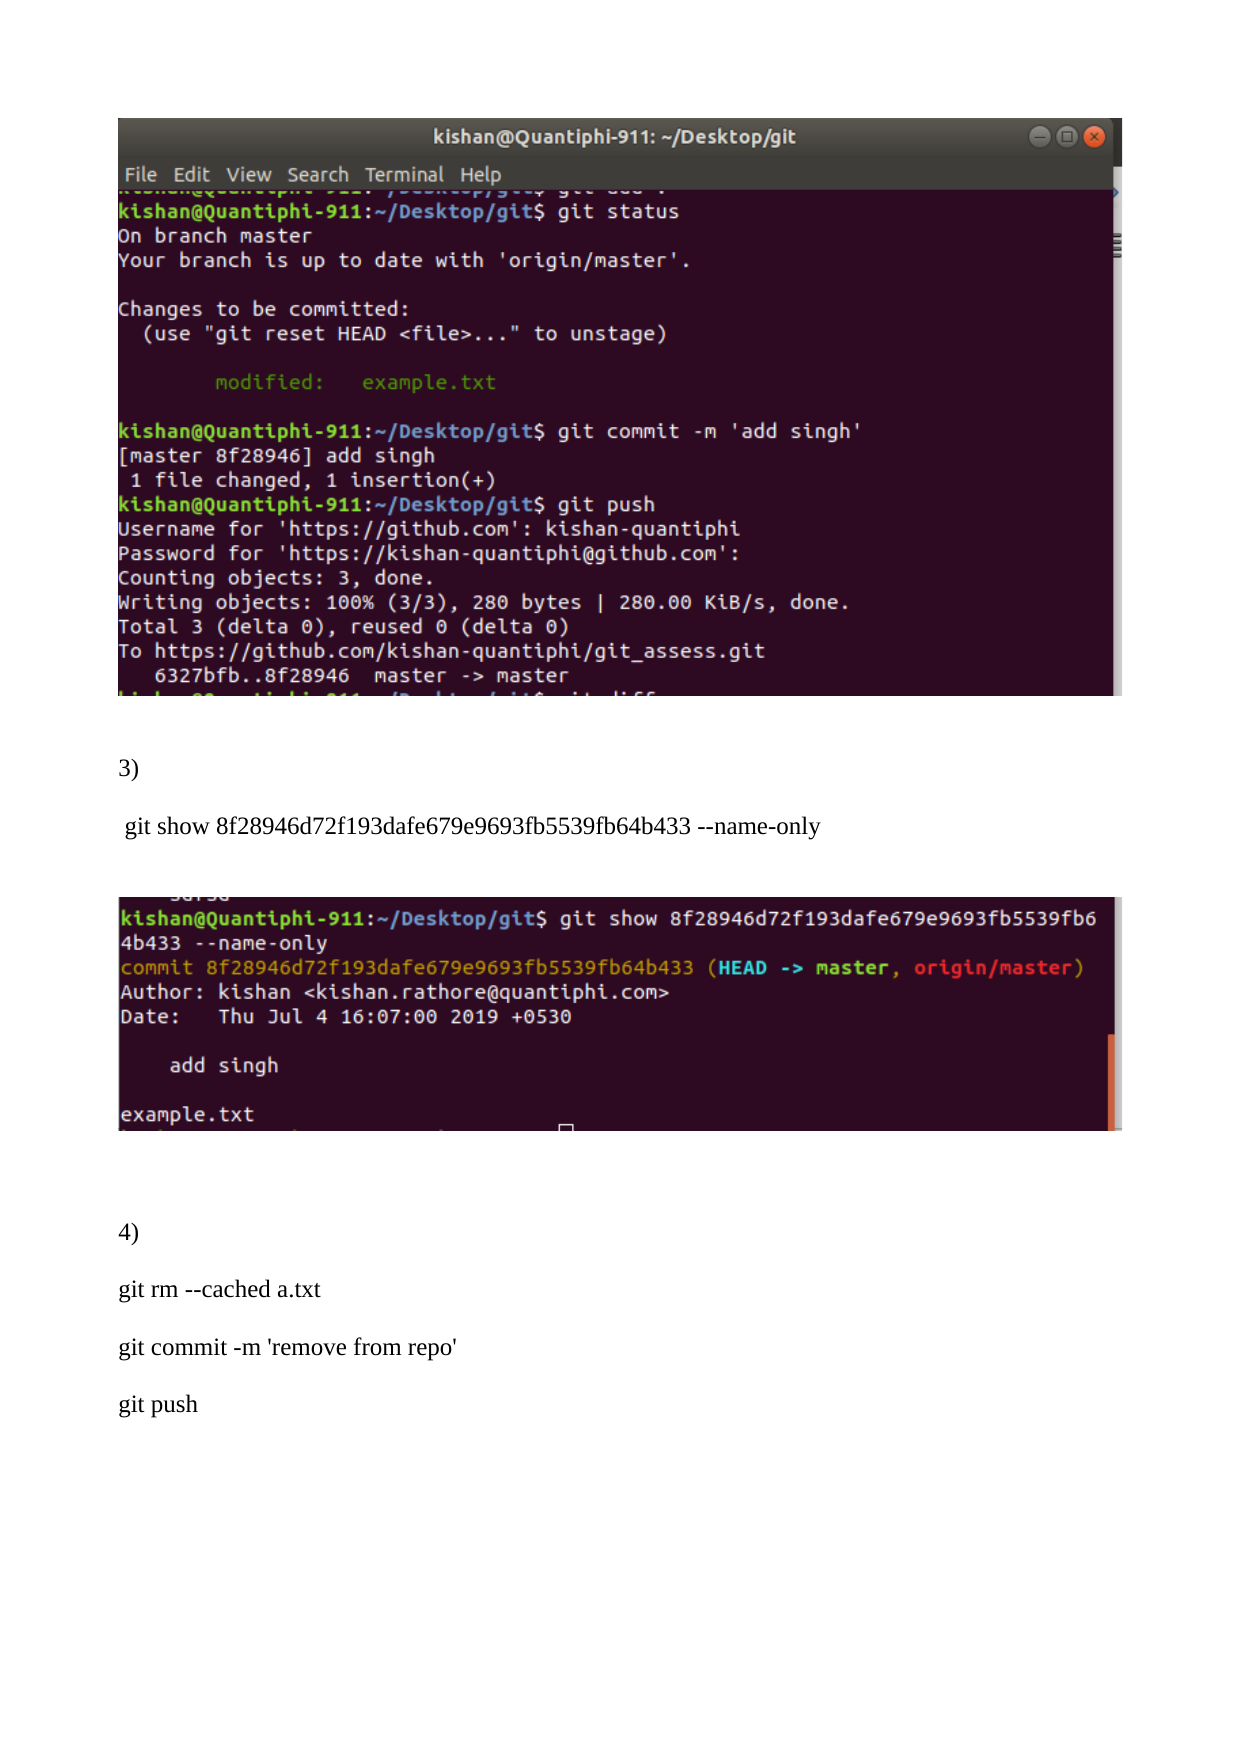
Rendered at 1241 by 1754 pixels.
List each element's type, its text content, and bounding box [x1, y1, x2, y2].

picture [118, 897, 1123, 1131]
text git rm --cached a.txt [118, 1274, 1122, 1303]
text git show 8f28946d72f193dafe679e9693fb5539fb64b433 --name-only [118, 811, 1122, 840]
picture [118, 118, 1123, 696]
text git push [118, 1389, 1122, 1418]
text git commit -m 'remove from repo' [118, 1332, 1122, 1360]
text 4) [118, 1217, 1122, 1245]
text 3) [118, 753, 1122, 782]
